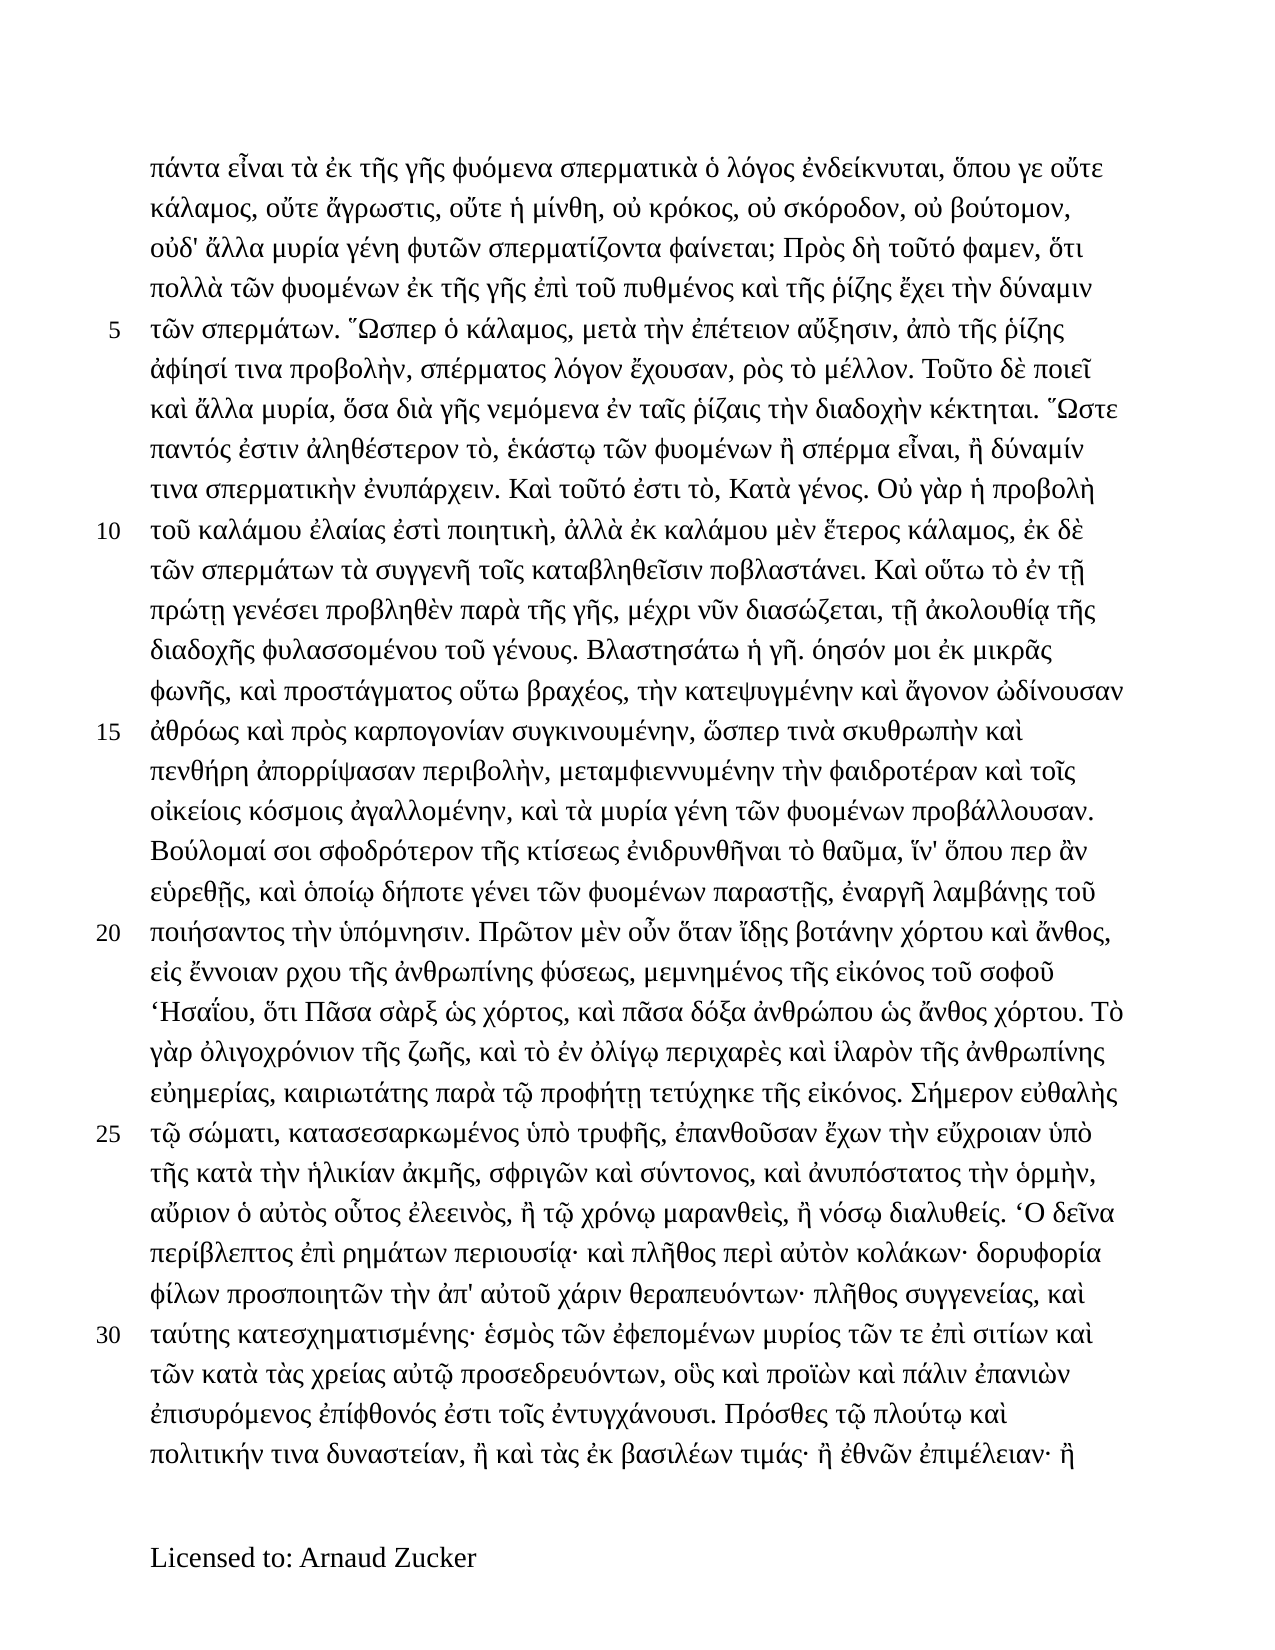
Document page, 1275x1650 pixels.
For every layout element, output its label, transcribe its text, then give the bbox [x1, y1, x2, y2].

text πάντα εἶναι τὰ ἐκ τῆς γῆς ϕυόμενα σπερματικὰ ὁ λόγος ἐνδείκνυται, ὅπου γε οὔτε κάλαμος, οὔτε ἄγρωστις, οὔτε ἡ μίνθη, οὐ κρόκος, οὐ σκόροδον, οὐ βούτομον, οὐδ' ἄλλα μυρία γένη ϕυτῶν σπερματίζοντα ϕαίνεται; Πρὸς δὴ τοῦτό ϕαμεν, ὅτι πολλὰ τῶν ϕυομένων ἐκ τῆς γῆς ἐπὶ τοῦ πυθμένος καὶ τῆς ῥίζης ἔχει τὴν δύναμιν τῶν σπερμάτων. ῞Ωσπερ ὁ κάλαμος, μετὰ τὴν ἐπέτειον αὔξησιν, ἀπὸ τῆς ῥίζης ἀϕίησί τινα προβολὴν, σπέρματος λόγον ἔχουσαν, ρὸς τὸ μέλλον. Τοῦτο δὲ ποιεῖ καὶ ἄλλα μυρία, ὅσα διὰ γῆς νεμόμενα ἐν ταῖς ῥίζαις τὴν διαδοχὴν κέκτηται. ῞Ωστε παντός ἐστιν ἀληθέστερον τὸ, ἑκάστῳ τῶν ϕυομένων ἢ σπέρμα εἶναι, ἢ δύναμίν τινα σπερματικὴν ἐνυπάρχειν. Καὶ τοῦτό ἐστι τὸ, Κατὰ γένος. Οὐ γὰρ ἡ προβολὴ τοῦ καλάμου ἐλαίας ἐστὶ ποιητικὴ, ἀλλὰ ἐκ καλάμου μὲν ἕτερος κάλαμος, ἐκ δὲ τῶν σπερμάτων τὰ συγγενῆ τοῖς καταβληθεῖσιν ποβλαστάνει. Καὶ οὕτω τὸ ἐν τῇ πρώτῃ γενέσει προβληθὲν παρὰ τῆς γῆς, μέχρι νῦν διασώζεται, τῇ ἀκολουθίᾳ τῆς διαδοχῆς ϕυλασσομένου τοῦ γένους. Βλαστησάτω ἡ γῆ. όησόν μοι ἐκ μικρᾶς ϕωνῆς, καὶ προστάγματος οὕτω βραχέος, τὴν κατεψυγμένην καὶ ἄγονον ὠδίνουσαν ἀθρόως καὶ πρὸς καρπογονίαν συγκινουμένην, ὥσπερ τινὰ σκυθρωπὴν καὶ πενθήρη ἀπορρίψασαν περιβολὴν, μεταμϕιεννυμένην τὴν ϕαιδροτέραν καὶ τοῖς οἰκείοις κόσμοις ἀγαλλομένην, καὶ τὰ μυρία γένη τῶν ϕυομένων προβάλλουσαν. Βούλομαί σοι σϕοδρότερον τῆς κτίσεως ἐνιδρυνθῆναι τὸ θαῦμα, ἵν' ὅπου περ ἂν εὑρεθῇς, καὶ ὁποίῳ δήποτε γένει τῶν ϕυομένων παραστῇς, ἐναργῆ λαμβάνῃς τοῦ ποιήσαντος τὴν ὑπόμνησιν. Πρῶτον μὲν οὖν ὅταν ἴδῃς βοτάνην χόρτου καὶ ἄνθος, εἰς ἔννοιαν ρχου τῆς ἀνθρωπίνης ϕύσεως, μεμνημένος τῆς εἰκόνος τοῦ σοϕοῦ ‘Ησαΐου, ὅτι Πᾶσα σὰρξ ὡς χόρτος, καὶ πᾶσα δόξα ἀνθρώπου ὡς ἄνθος χόρτου. Τὸ γὰρ ὀλιγοχρόνιον τῆς ζωῆς, καὶ τὸ ἐν ὀλίγῳ περιχαρὲς καὶ ἱλαρὸν τῆς ἀνθρωπίνης εὐημερίας, καιριωτάτης παρὰ τῷ προϕήτῃ τετύχηκε τῆς εἰκόνος. Σήμερον εὐθαλὴς τῷ σώματι, κατασεσαρκωμένος ὑπὸ τρυϕῆς, ἐπανθοῦσαν ἔχων τὴν εὔχροιαν ὑπὸ τῆς κατὰ τὴν ἡλικίαν ἀκμῆς, σϕριγῶν καὶ σύντονος, καὶ ἀνυπόστατος τὴν ὁρμὴν, αὔριον ὁ αὐτὸς οὗτος ἐλεεινὸς, ἢ τῷ χρόνῳ μαρανθεὶς, ἢ νόσῳ διαλυθείς. ‘Ο δεῖνα περίβλεπτος ἐπὶ ρημάτων περιουσίᾳ· καὶ πλῆθος περὶ αὐτὸν κολάκων· δορυϕορία ϕίλων προσποιητῶν τὴν ἀπ' αὐτοῦ χάριν θεραπευόντων· πλῆθος συγγενείας, καὶ ταύτης κατεσχηματισμένης· ἑσμὸς τῶν ἐϕεπομένων μυρίος τῶν τε ἐπὶ σιτίων καὶ τῶν κατὰ τὰς χρείας αὐτῷ προσεδρευόντων, οὓς καὶ προϊὼν καὶ πάλιν ἐπανιὼν ἐπισυρόμενος ἐπίϕθονός ἐστι τοῖς ἐντυγχάνουσι. Πρόσθες τῷ πλούτῳ καὶ πολιτικήν τινα δυναστείαν, ἢ καὶ τὰς ἐκ βασιλέων τιμάς· ἢ ἐθνῶν ἐπιμέλειαν· ἢ [150, 150, 1125, 1470]
